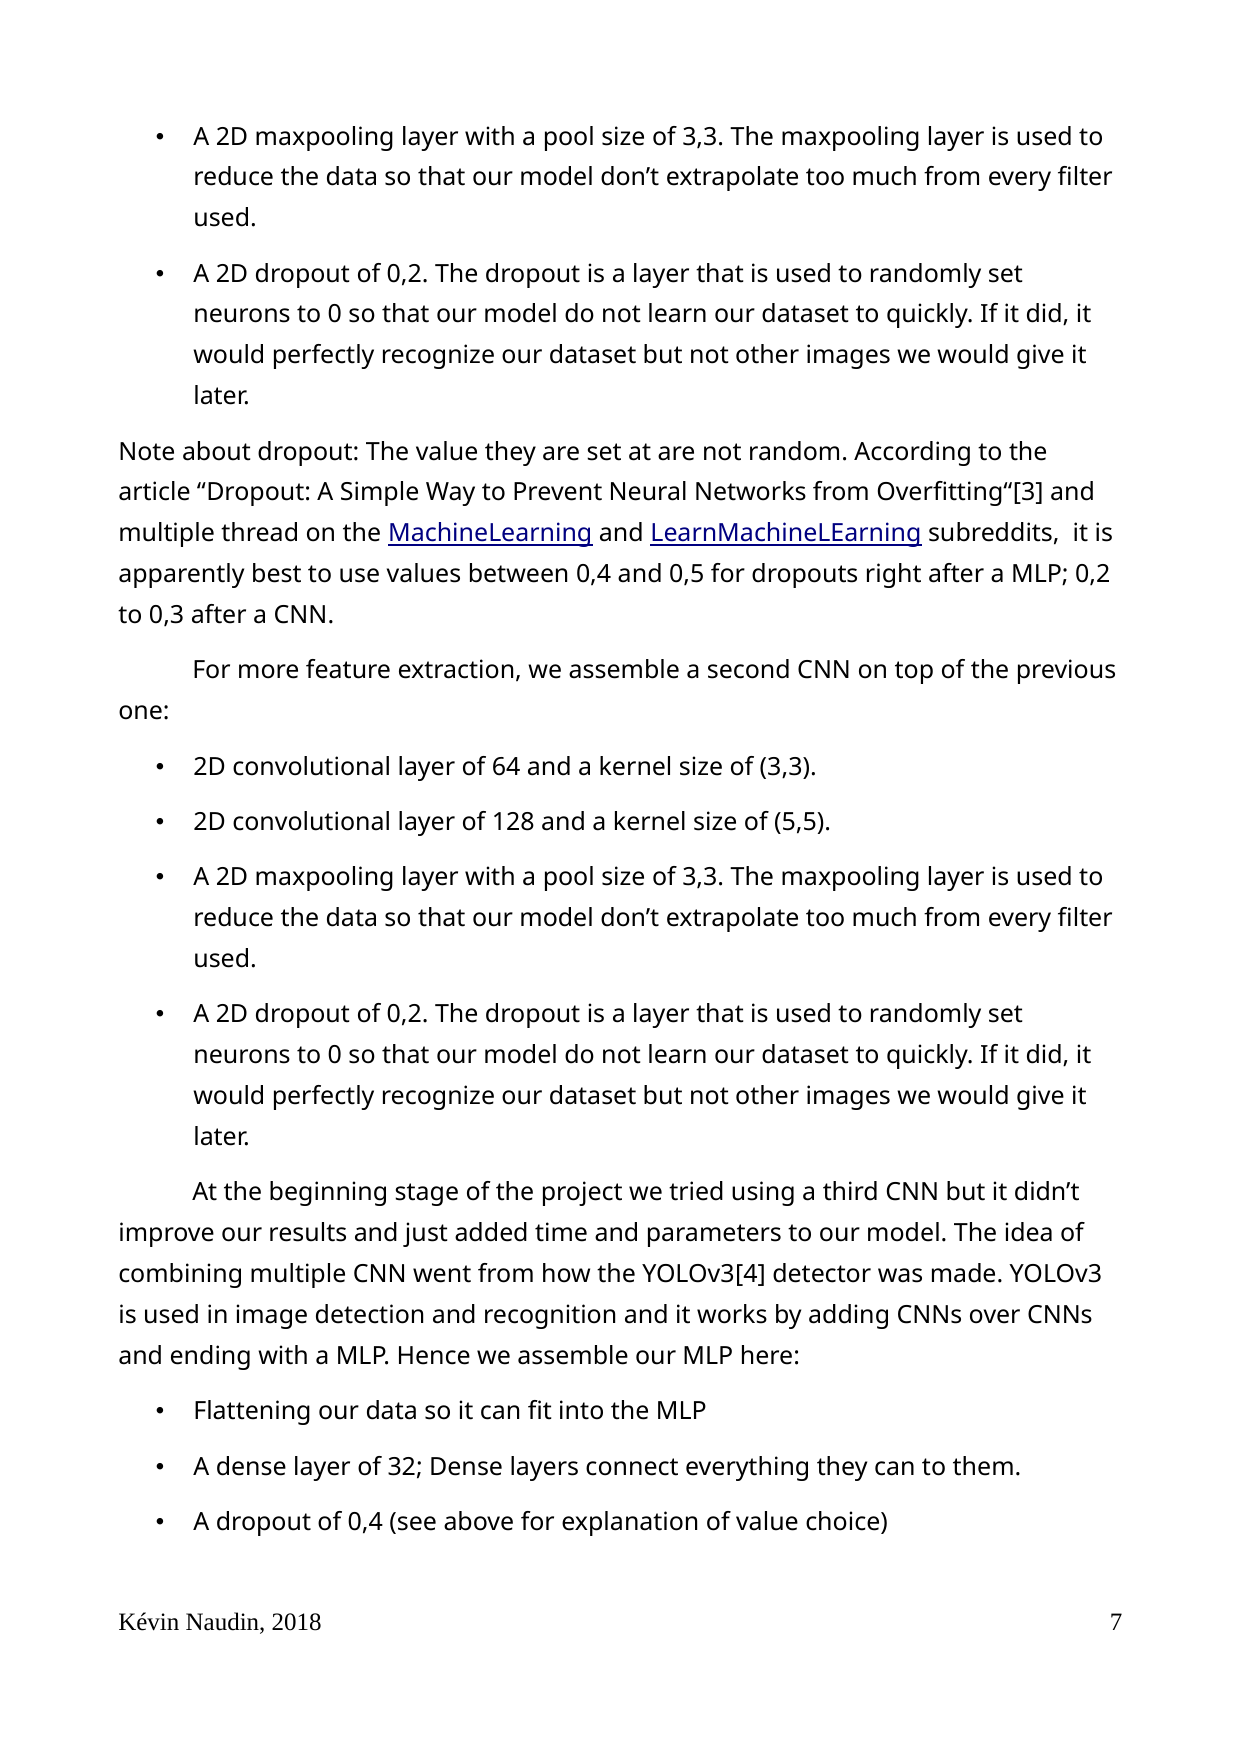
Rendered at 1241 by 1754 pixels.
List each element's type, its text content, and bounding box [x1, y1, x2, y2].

list A 2D dropout of 0,2. The dropout is a layer that is used to randomly set neurons to 0 so that our model do not learn our dataset to quickly. If it did, it would perfectly recognize our dataset but not other images we would give it later. [156, 996, 1122, 1153]
list A dropout of 0,4 (see above for explanation of value choice) [156, 1503, 1122, 1538]
text At the beginning stage of the project we tried using a third CNN but it didn’t improve our results and just added time and parameters to our model. The idea of combining multiple CNN went from how the YOLOv3[4] detector was made. YOLOv3 is used in image detection and recognition and it works by adding CNNs over CNNs and ending with a MLP. Hence we assemble our MLP here: [118, 1174, 1122, 1371]
text Note about dropout: The value they are set at are not random. According to the article “Dropout: A Simple Way to Prevent Neural Networks from Overfitting“[3] and multiple thread on the MachineLearning and LearnMachineLEarning subreddits, it is apparently best to use values between 0,4 and 0,5 for dropouts right after a MLP; 0,2 to 0,3 after a CNN. [118, 433, 1122, 631]
list A 2D maxpooling layer with a pool size of 3,3. The maxpooling layer is used to reduce the data so that our model don’t extrapolate too much from every filter used. [156, 859, 1122, 975]
list A 2D maxpooling layer with a pool size of 3,3. The maxpooling layer is used to reduce the data so that our model don’t extrapolate too much from every filter used. [156, 118, 1122, 234]
list A dense layer of 32; Dense layers connect everything they can to them. [156, 1448, 1122, 1482]
list 2D convolutional layer of 128 and a kernel size of (5,5). [156, 803, 1122, 838]
text For more feature extraction, we assemble a second CNN on top of the previous one: [118, 652, 1122, 727]
list Flattening our data so it can fit into the MLP [156, 1393, 1122, 1427]
list A 2D dropout of 0,2. The dropout is a layer that is used to randomly set neurons to 0 so that our model do not learn our dataset to quickly. If it did, it would perfectly recognize our dataset but not other images we would give it later. [156, 255, 1122, 412]
list 2D convolutional layer of 64 and a kernel size of (3,3). [156, 748, 1122, 782]
